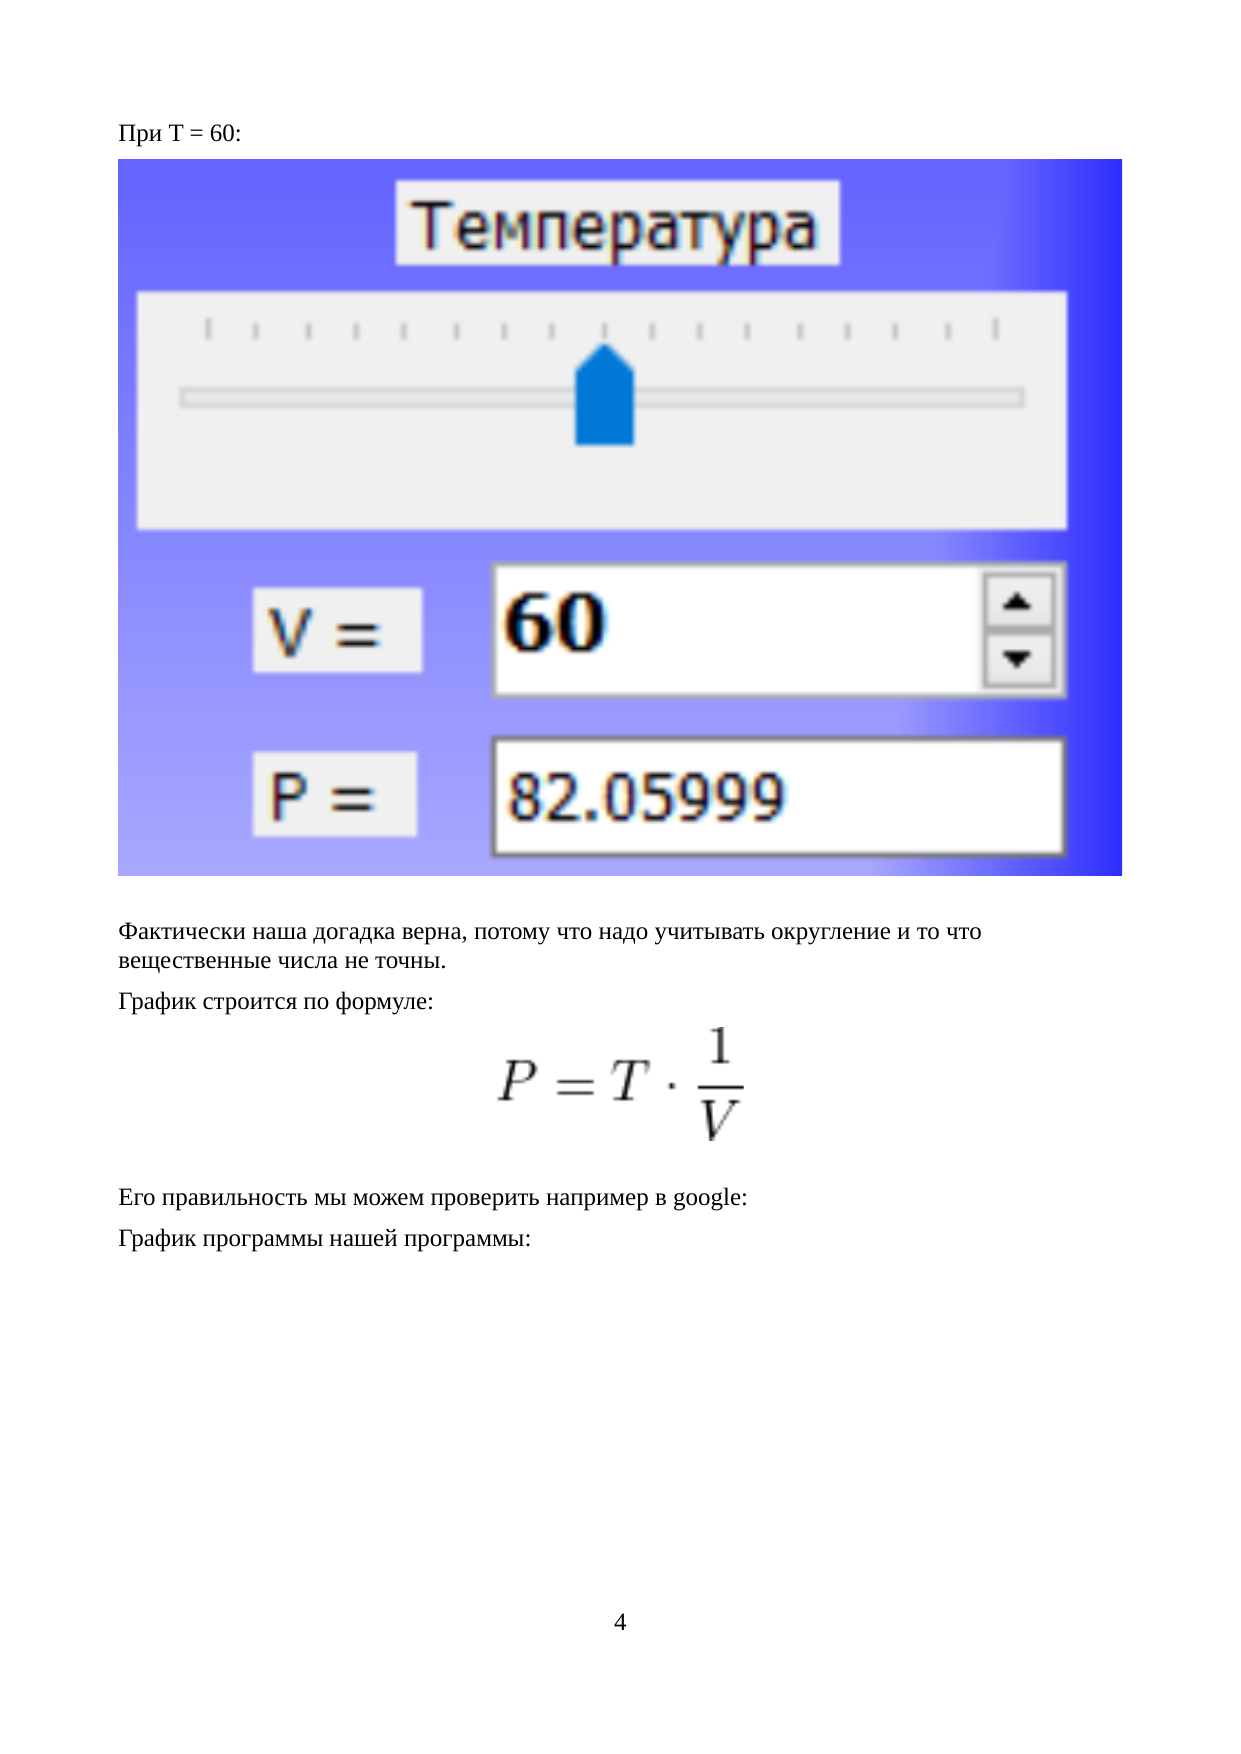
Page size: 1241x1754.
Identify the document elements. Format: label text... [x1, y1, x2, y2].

text Фактически наша догадка верна, потому что надо учитывать округление и то что вещественные числа не точны. [118, 916, 1122, 974]
text При T = 60: [118, 118, 1122, 147]
picture [496, 1027, 744, 1141]
text Его правильность мы можем проверить например в google: [118, 1182, 1122, 1210]
text График программы нашей программы: [118, 1223, 1122, 1252]
text График строится по формуле: [118, 986, 1122, 1015]
picture [118, 159, 1123, 876]
